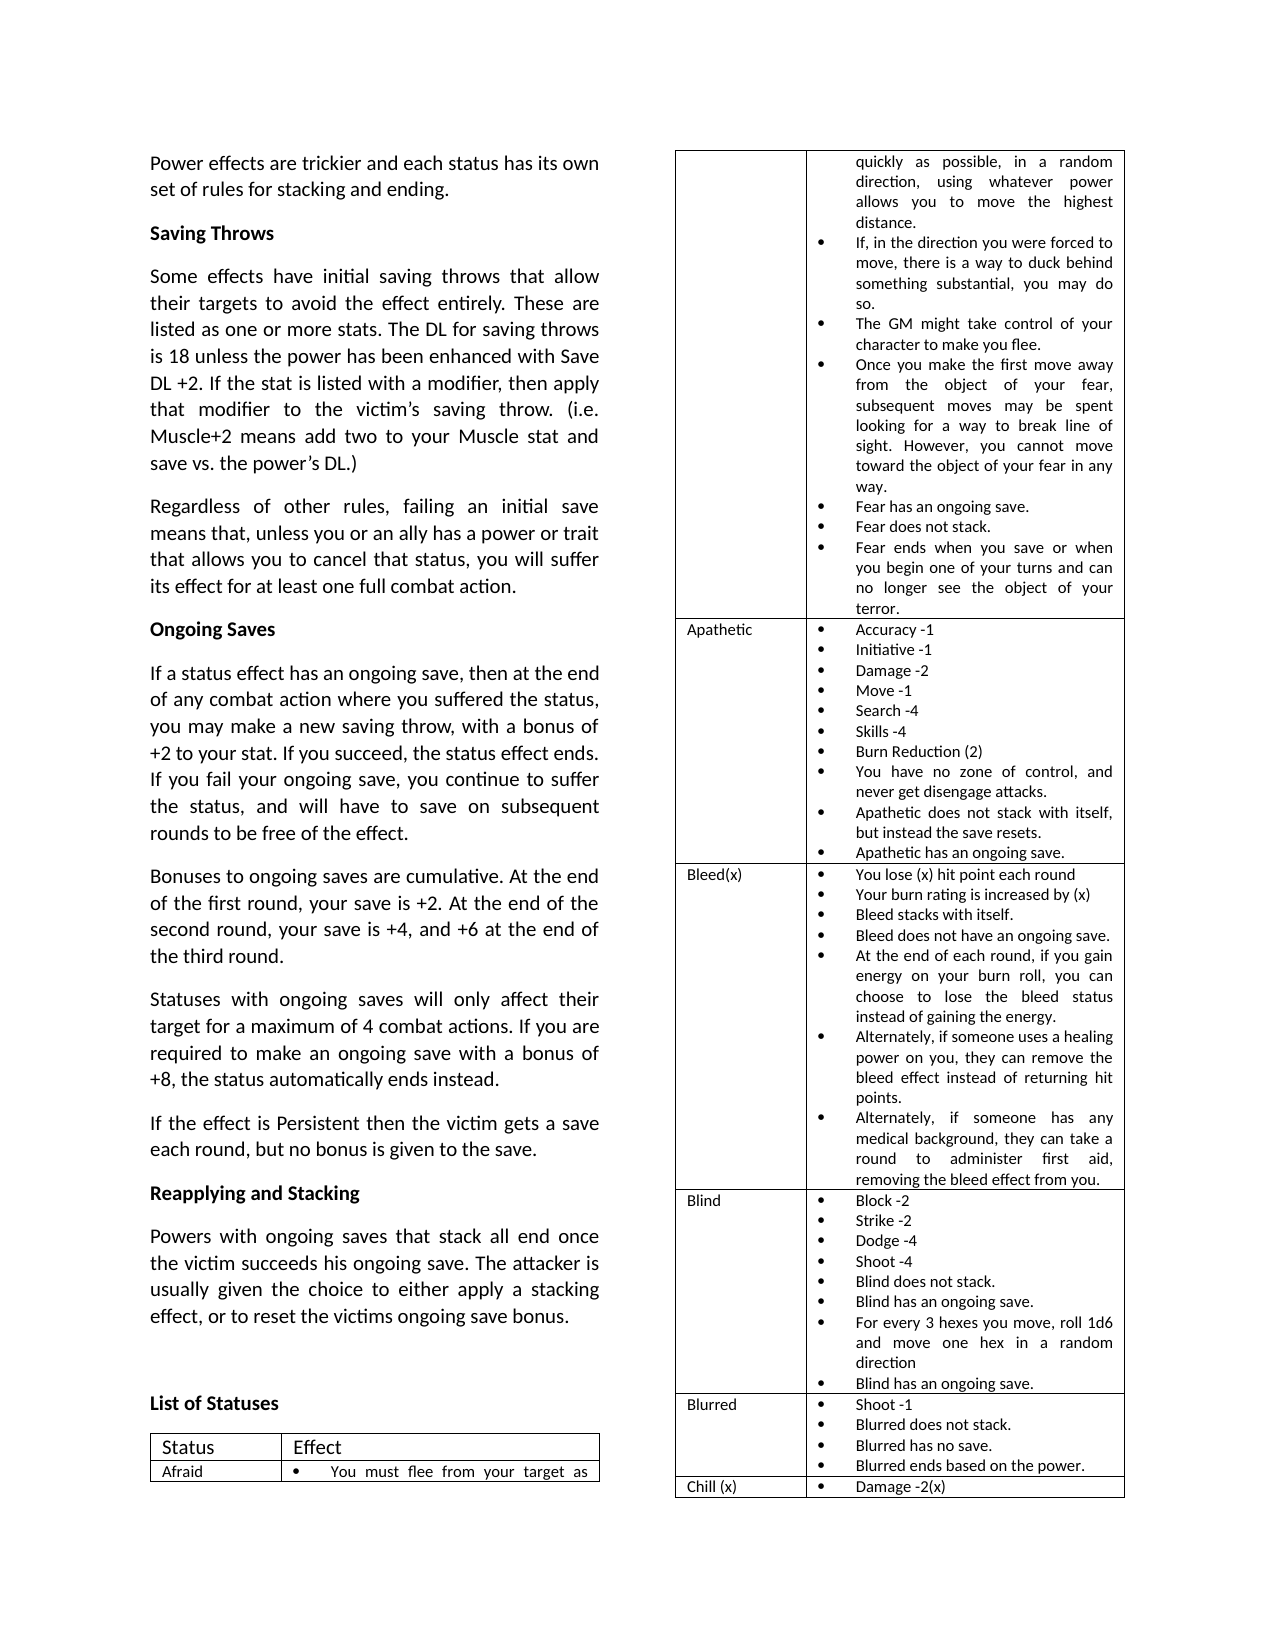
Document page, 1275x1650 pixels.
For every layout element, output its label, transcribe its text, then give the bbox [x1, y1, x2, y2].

table_header Effect [282, 1434, 599, 1460]
text Some effects have initial saving throws that allow their targets to avoid the effect entirely. These are listed as one or more stats. The DL for saving throws is 18 unless the power has been enhanced with Save DL +2. If the stat is listed with a modifier, then apply that modifier to the victim’s saving throw. (i.e. Muscle+2 means add two to your Muscle stat and save vs. the power’s DL.) [150, 263, 600, 475]
table_cell You lose (x) hit point each round Your burn rating is increased by (x) Bleed stacks with itself. Bleed does not have an ongoing save. At the end of each round, if you gain energy on your burn roll, you can choose to lose the bleed status instead of gaining the energy. Alternately, if someone uses a healing power on you, they can remove the bleed effect instead of returning hit points. Alternately, if someone has any medical background, they can take a round to administer first aid, removing the bleed effect from you. [807, 864, 1124, 1189]
text Regardless of other rules, failing an initial save means that, unless you or an ally has a power or trait that allows you to cancel that status, you will suffer its effect for at least one full combat action. [150, 493, 600, 599]
table_cell Accuracy -1 Initiative -1 Damage -2 Move -1 Search -4 Skills -4 Burn Reduction (2) You have no zone of control, and never get disengage attacks. Apathetic does not stack with itself, but instead the save resets. Apathetic has an ongoing save. [807, 619, 1124, 863]
table_cell Damage -2(x) Saves -1(x) Chill gives an ongoing save. Chill stacks with itself and when it is reapplied, it is the attacker’s choice whether to increase its effect, or reset its save bonus back to zero. [807, 1477, 1124, 1497]
table_cell Chill (x) [676, 1477, 806, 1497]
table_header Status [151, 1434, 281, 1460]
text Power effects are trickier and each status has its own set of rules for stacking and ending. [150, 150, 600, 202]
text If the effect is Persistent then the victim gets a save each round, but no bonus is given to the save. [150, 1110, 600, 1162]
table_cell Blind [676, 1190, 806, 1393]
text Statuses with ongoing saves will only affect their target for a maximum of 4 combat actions. If you are required to make an ongoing save with a bonus of +8, the status automatically ends instead. [150, 987, 600, 1092]
table_cell Afraid [151, 1461, 281, 1481]
table_cell You must flee from your target as quickly as possible, in a random direction, using whatever power allows you to move the highest distance. If, in the direction you were forced to move, there is a way to duck behind something substantial, you may do so. The GM might take control of your character to make you flee. Once you make the first move away from the object of your fear, subsequent moves may be spent looking for a way to break line of sight. However, you cannot move toward the object of your fear in any way. Fear has an ongoing save. Fear does not stack. Fear ends when you save or when you begin one of your turns and can no longer see the object of your terror. [807, 151, 1124, 618]
table_cell [676, 151, 806, 618]
table_cell Shoot -1 Blurred does not stack. Blurred has no save. Blurred ends based on the power. [807, 1394, 1124, 1476]
table_cell Block -2 Strike -2 Dodge -4 Shoot -4 Blind does not stack. Blind has an ongoing save. For every 3 hexes you move, roll 1d6 and move one hex in a random direction Blind has an ongoing save. [807, 1190, 1124, 1393]
table_cell Bleed(x) [676, 864, 806, 1189]
table_cell Blurred [676, 1394, 806, 1476]
text Powers with ongoing saves that stack all end once the victim succeeds his ongoing save. The attacker is usually given the choice to either apply a stacking effect, or to reset the victims ongoing save bonus. [150, 1223, 600, 1329]
text List of Statuses [150, 1390, 600, 1415]
text If a status effect has an ongoing save, then at the end of any combat action where you suffered the status, you may make a new saving throw, with a bonus of +2 to your stat. If you succeed, the status effect ends. If you fail your ongoing save, you continue to suffer the status, and will have to save on subsequent rounds to be free of the effect. [150, 660, 600, 845]
text Bonuses to ongoing saves are cumulative. At the end of the first round, your save is +2. At the end of the second round, your save is +4, and +6 at the end of the third round. [150, 863, 600, 969]
table_cell Apathetic [676, 619, 806, 863]
text Saving Throws [150, 220, 600, 245]
text Reapplying and Stacking [150, 1180, 600, 1205]
text Ongoing Saves [150, 617, 600, 642]
